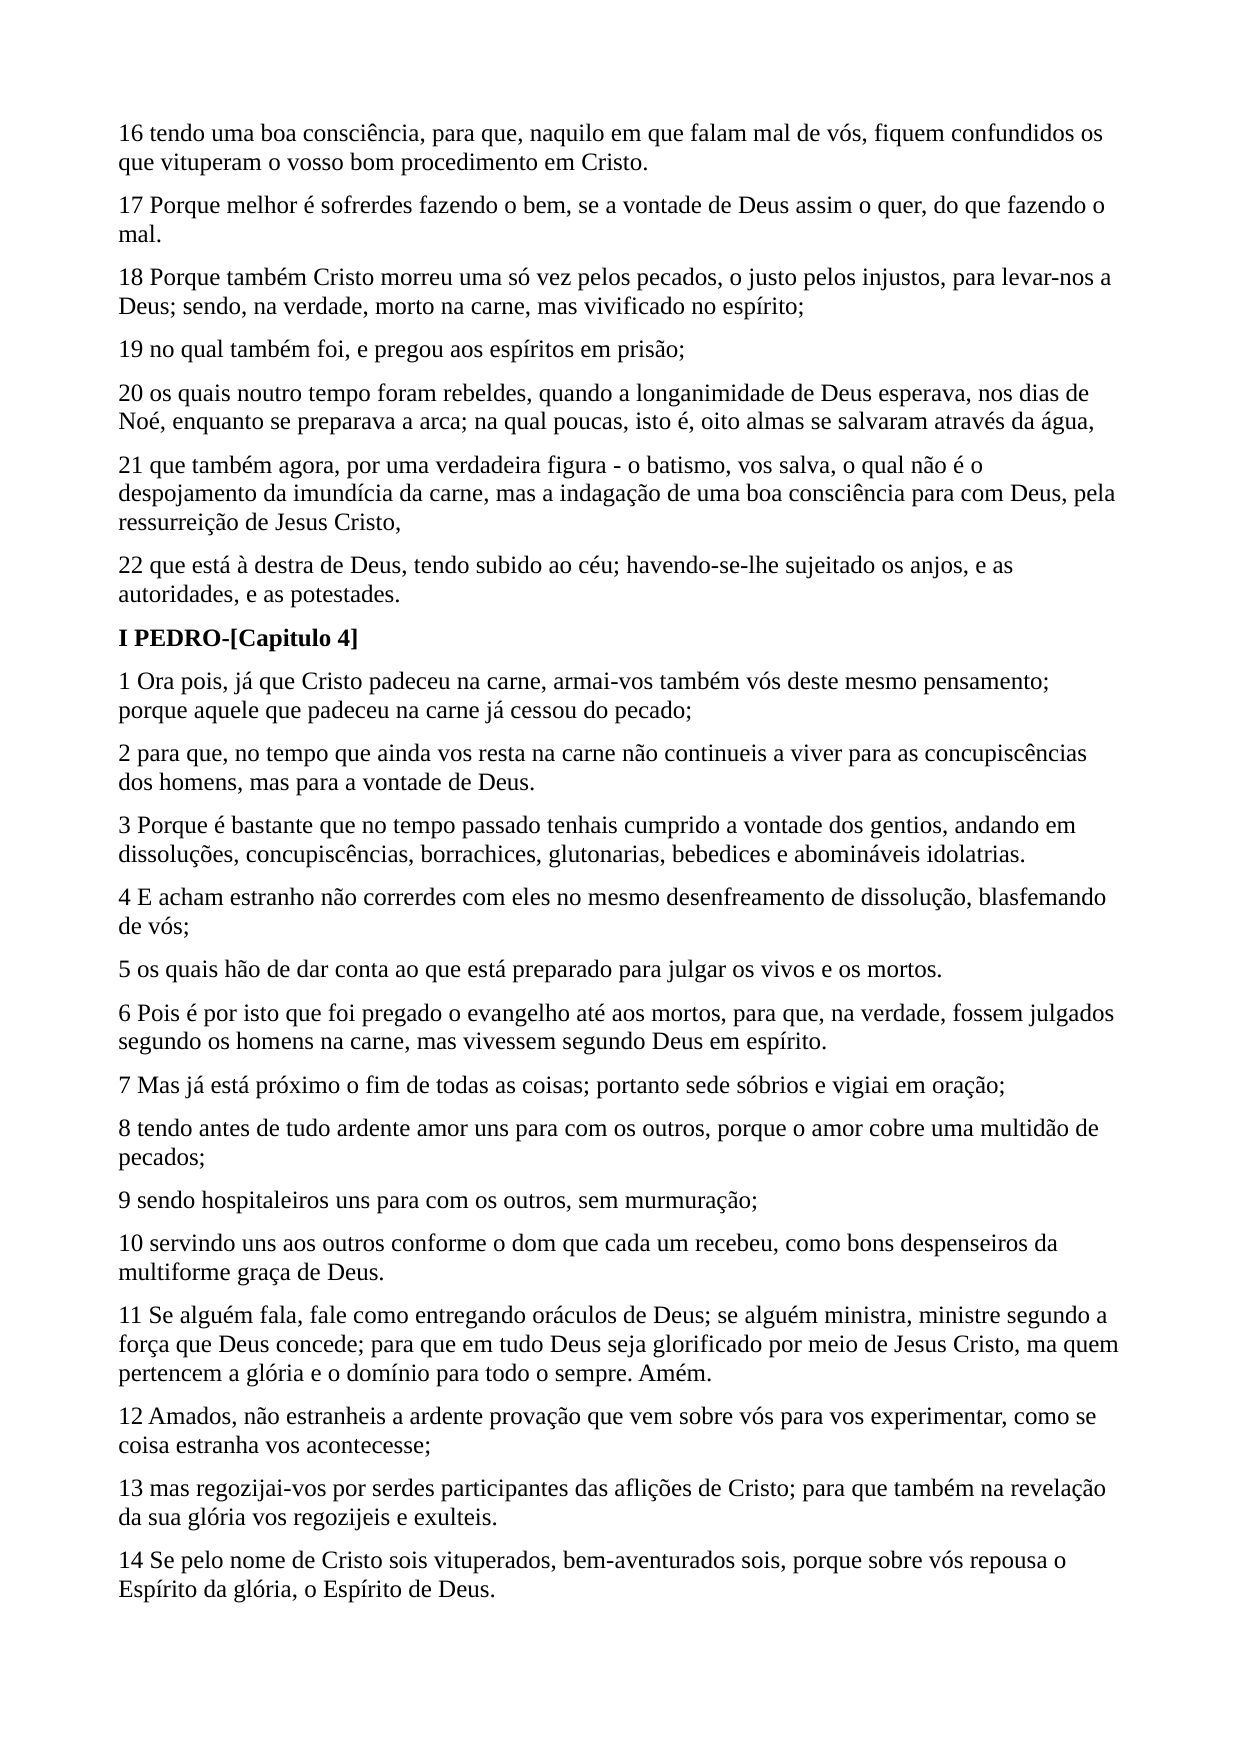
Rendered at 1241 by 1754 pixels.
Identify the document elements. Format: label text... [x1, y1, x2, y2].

text 18 Porque também Cristo morreu uma só vez pelos pecados, o justo pelos injustos, para levar-nos a Deus; sendo, na verdade, morto na carne, mas vivificado no espírito; [118, 262, 1122, 320]
text 13 mas regozijai-vos por serdes participantes das aflições de Cristo; para que também na revelação da sua glória vos regozijeis e exulteis. [118, 1473, 1122, 1531]
text I PEDRO-[Capitulo 4] [118, 623, 1122, 651]
text 5 os quais hão de dar conta ao que está preparado para julgar os vivos e os mortos. [118, 954, 1122, 983]
text 2 para que, no tempo que ainda vos resta na carne não continueis a viver para as concupiscências dos homens, mas para a vontade de Deus. [118, 738, 1122, 796]
text 1 Ora pois, já que Cristo padeceu na carne, armai-vos também vós deste mesmo pensamento; porque aquele que padeceu na carne já cessou do pecado; [118, 666, 1122, 723]
text 21 que também agora, por uma verdadeira figura - o batismo, vos salva, o qual não é o despojamento da imundícia da carne, mas a indagação de uma boa consciência para com Deus, pela ressurreição de Jesus Cristo, [118, 450, 1122, 536]
text 11 Se alguém fala, fale como entregando oráculos de Deus; se alguém ministra, ministre segundo a força que Deus concede; para que em tudo Deus seja glorificado por meio de Jesus Cristo, ma quem pertencem a glória e o domínio para todo o sempre. Amém. [118, 1301, 1122, 1387]
text 19 no qual também foi, e pregou aos espíritos em prisão; [118, 334, 1122, 363]
text 20 os quais noutro tempo foram rebeldes, quando a longanimidade de Deus esperava, nos dias de Noé, enquanto se preparava a arca; na qual poucas, isto é, oito almas se salvaram através da água, [118, 378, 1122, 435]
text 7 Mas já está próximo o fim de todas as coisas; portanto sede sóbrios e vigiai em oração; [118, 1070, 1122, 1098]
text 9 sendo hospitaleiros uns para com os outros, sem murmuração; [118, 1185, 1122, 1214]
text 14 Se pelo nome de Cristo sois vituperados, bem-aventurados sois, porque sobre vós repousa o Espírito da glória, o Espírito de Deus. [118, 1546, 1122, 1603]
text 12 Amados, não estranheis a ardente provação que vem sobre vós para vos experimentar, como se coisa estranha vos acontecesse; [118, 1401, 1122, 1459]
text 4 E acham estranho não correrdes com eles no mesmo desenfreamento de dissolução, blasfemando de vós; [118, 882, 1122, 940]
text 8 tendo antes de tudo ardente amor uns para com os outros, porque o amor cobre uma multidão de pecados; [118, 1113, 1122, 1171]
text 17 Porque melhor é sofrerdes fazendo o bem, se a vontade de Deus assim o quer, do que fazendo o mal. [118, 190, 1122, 248]
text 3 Porque é bastante que no tempo passado tenhais cumprido a vontade dos gentios, andando em dissoluções, concupiscências, borrachices, glutonarias, bebedices e abomináveis idolatrias. [118, 810, 1122, 868]
text 6 Pois é por isto que foi pregado o evangelho até aos mortos, para que, na verdade, fossem julgados segundo os homens na carne, mas vivessem segundo Deus em espírito. [118, 998, 1122, 1055]
text 22 que está à destra de Deus, tendo subido ao céu; havendo-se-lhe sujeitado os anjos, e as autoridades, e as potestades. [118, 551, 1122, 608]
text 10 servindo uns aos outros conforme o dom que cada um recebeu, como bons despenseiros da multiforme graça de Deus. [118, 1228, 1122, 1286]
text 16 tendo uma boa consciência, para que, naquilo em que falam mal de vós, fiquem confundidos os que vituperam o vosso bom procedimento em Cristo. [118, 118, 1122, 176]
